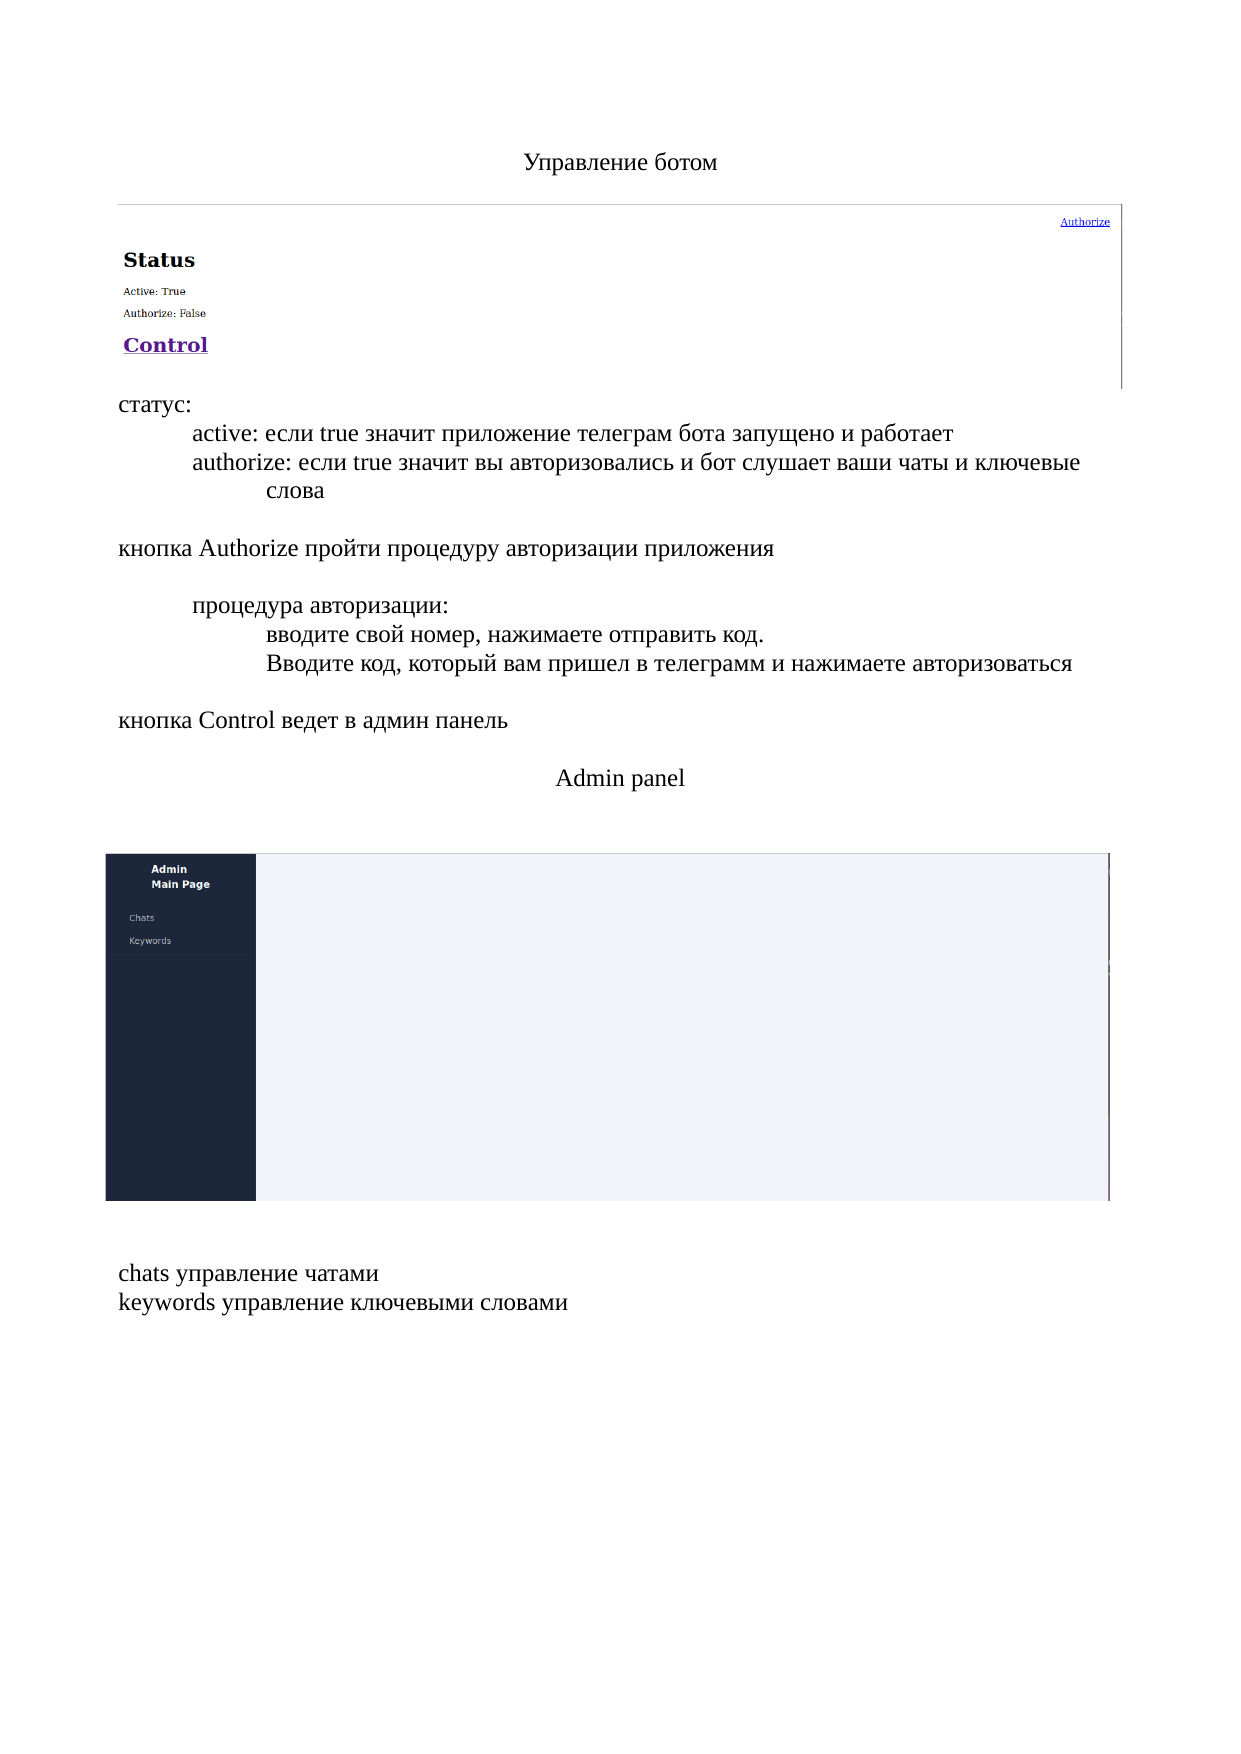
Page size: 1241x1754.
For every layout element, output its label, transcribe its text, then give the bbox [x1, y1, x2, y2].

text статус: [118, 389, 1122, 418]
picture [105, 853, 1110, 1201]
text кнопка Authorize пройти процедуру авторизации приложения [118, 533, 1122, 562]
text chats управление чатами [118, 1258, 1122, 1287]
text Вводите код, который вам пришел в телеграмм и нажимаете авторизоваться [118, 648, 1122, 677]
text Управление ботом [118, 147, 1122, 176]
text процедура авторизации: [118, 590, 1122, 619]
text keywords управление ключевыми словами [118, 1287, 1122, 1315]
text Admin panel [118, 763, 1122, 792]
text authorize: если true значит вы авторизовались и бот слушает ваши чаты и ключевые слова [118, 447, 1122, 504]
picture [118, 204, 1123, 389]
text вводите свой номер, нажимаете отправить код. [118, 619, 1122, 648]
text кнопка Control ведет в админ панель [118, 705, 1122, 734]
text active: если true значит приложение телеграм бота запущено и работает [118, 418, 1122, 447]
